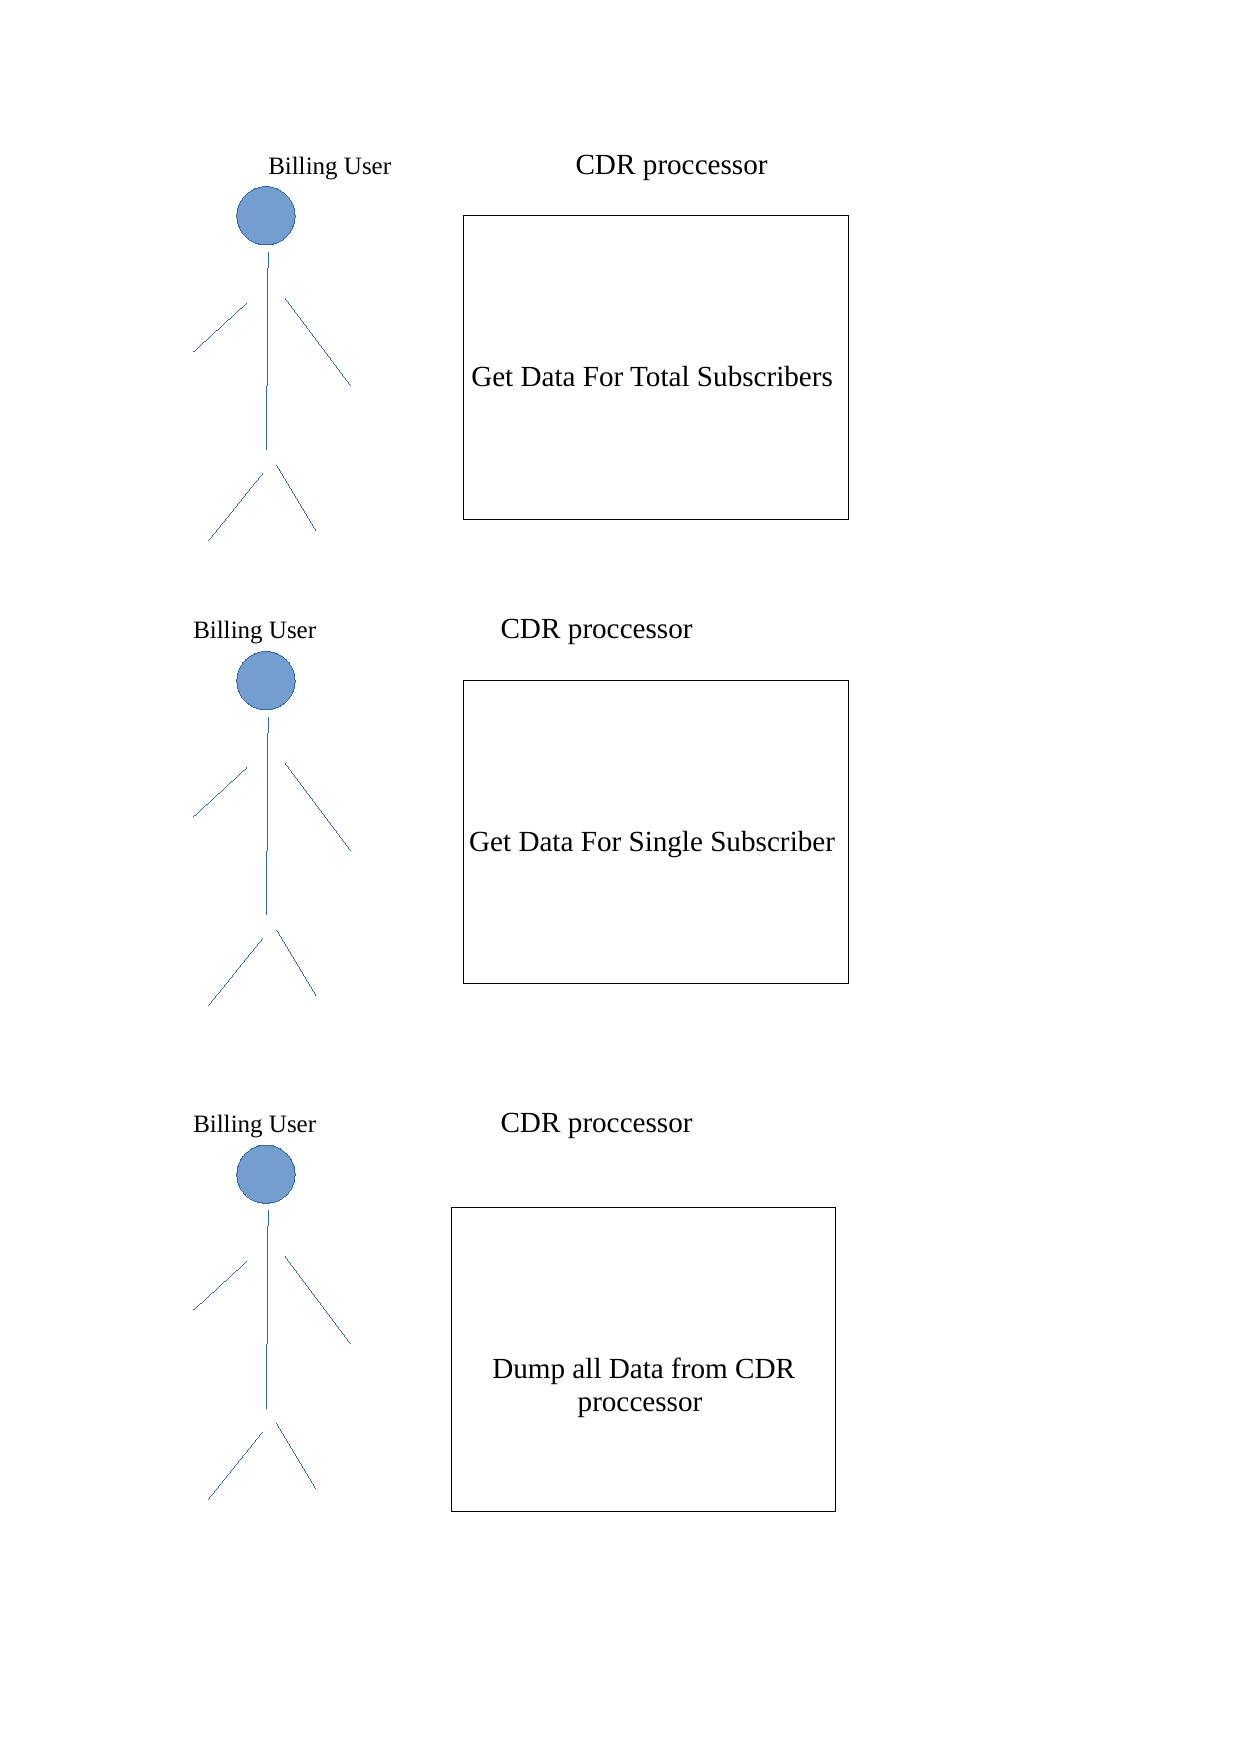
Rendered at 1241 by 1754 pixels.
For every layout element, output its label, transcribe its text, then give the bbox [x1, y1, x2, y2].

text Billing User CDR proccessor [118, 147, 1122, 180]
text Billing User CDR proccessor [118, 1105, 1122, 1139]
text Billing User CDR proccessor [118, 612, 1122, 645]
